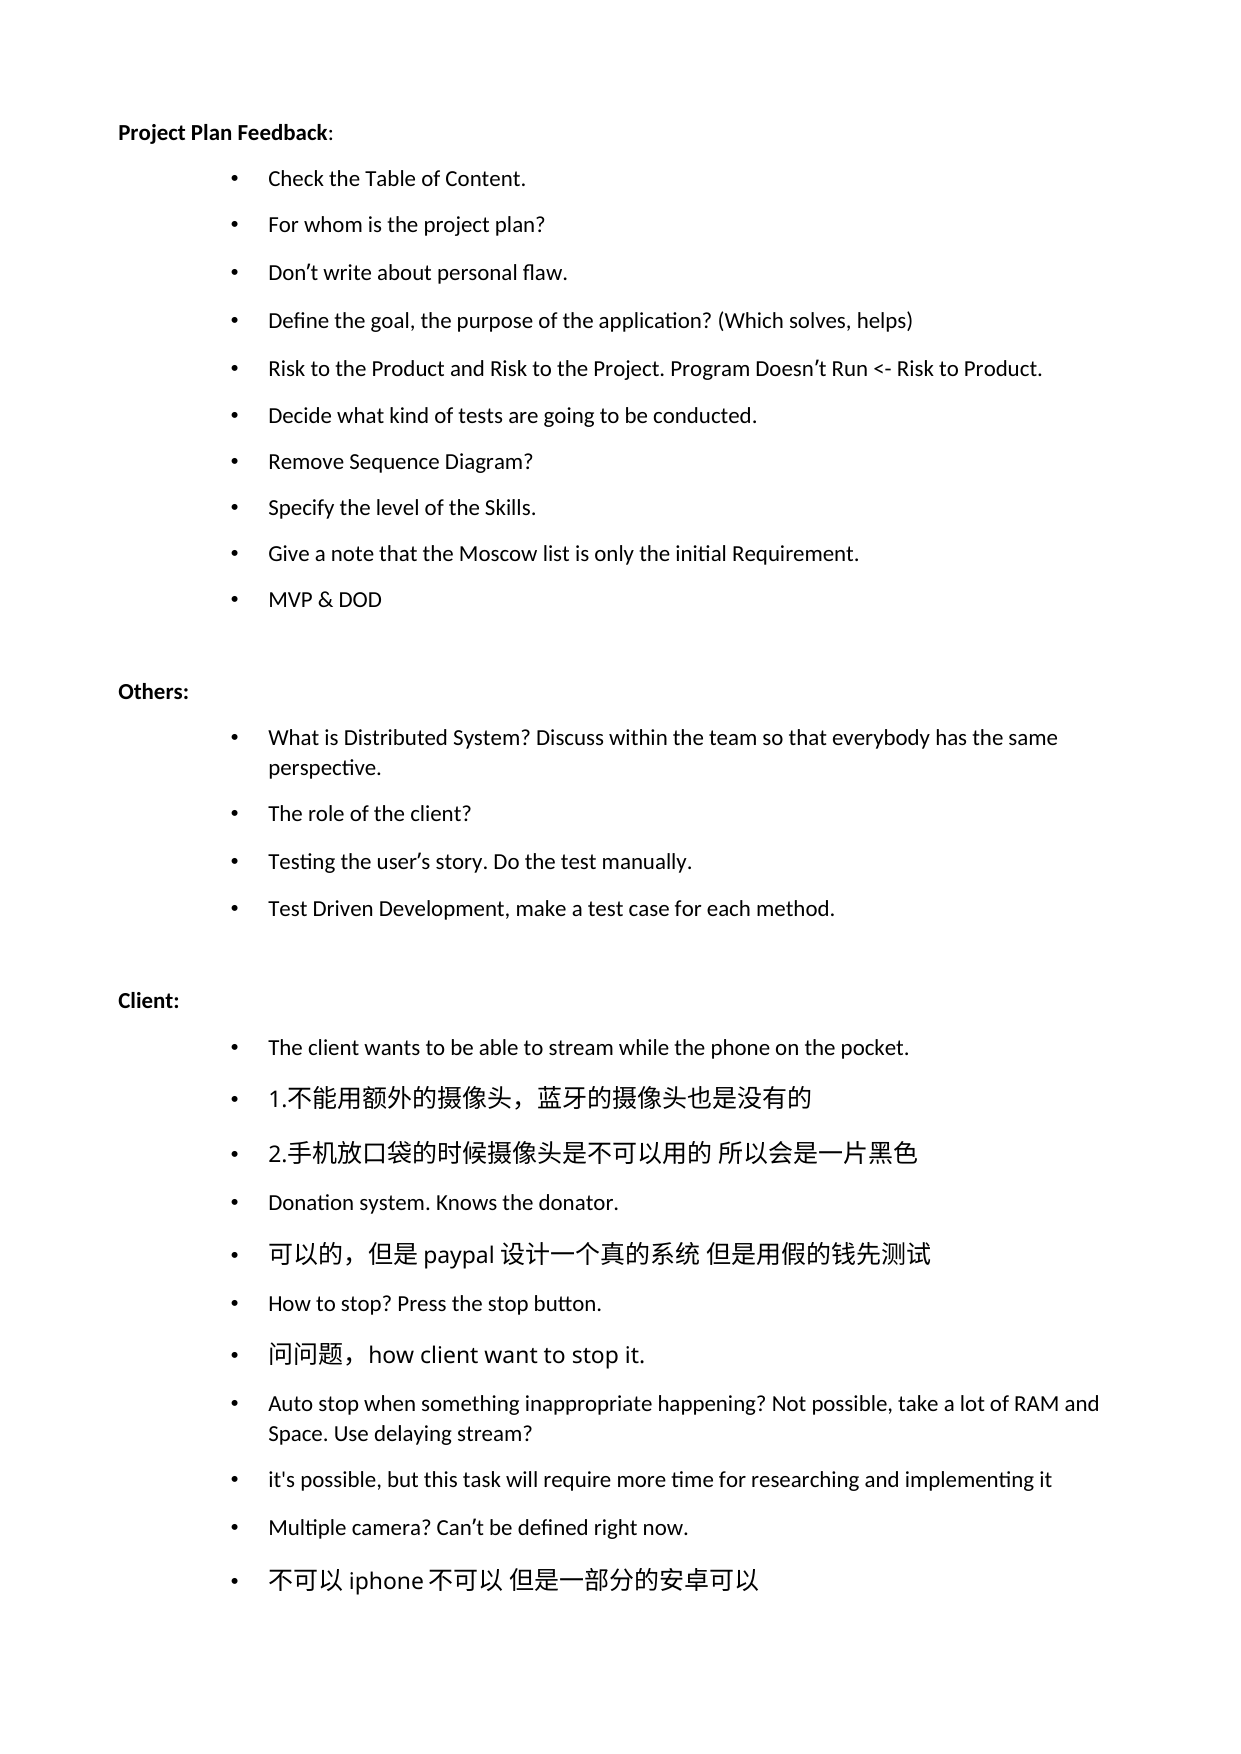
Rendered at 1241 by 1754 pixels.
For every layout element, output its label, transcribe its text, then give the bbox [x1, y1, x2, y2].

list The client wants to be able to stream while the phone on the pocket. [231, 1033, 1122, 1061]
list How to stop? Press the stop button. [231, 1289, 1122, 1317]
list Risk to the Product and Risk to the Project. Program Doesn’t Run <- Risk to Product. [231, 352, 1122, 383]
list 可以的，但是paypal 设计一个真的系统 但是用假的钱先测试 [231, 1234, 1122, 1270]
list 1.不能用额外的摄像头，蓝牙的摄像头也是没有的 [231, 1079, 1122, 1115]
list For whom is the project plan? [231, 210, 1122, 238]
list Donation system. Knows the donator. [231, 1188, 1122, 1216]
list 不可以 iphone不可以 但是一部分的安卓可以 [231, 1560, 1122, 1597]
list The role of the client? [231, 799, 1122, 827]
list Specify the level of the Skills. [231, 493, 1122, 521]
list Auto stop when something inappropriate happening? Not possible, take a lot of RAM and Space. Use delaying stream? [231, 1389, 1122, 1447]
text Project Plan Feedback: [118, 118, 1122, 146]
text Others: [118, 677, 1122, 706]
list Remove Sequence Diagram? [231, 447, 1122, 475]
list MVP & DOD [231, 585, 1122, 613]
list Don’t write about personal flaw. [231, 256, 1122, 287]
list it's possible, but this task will require more time for researching and implementing it [231, 1465, 1122, 1493]
list Test Driven Development, make a test case for each method. [231, 894, 1122, 922]
list Testing the user’s story. Do the test manually. [231, 845, 1122, 876]
list What is Distributed System? Discuss within the team so that everybody has the same perspective. [231, 723, 1122, 781]
list Decide what kind of tests are going to be conducted. [231, 401, 1122, 429]
list Define the goal, the purpose of the application? (Which solves, helps) [231, 306, 1122, 334]
list 2.手机放口袋的时候摄像头是不可以用的 所以会是一片黑色 [231, 1133, 1122, 1169]
list Check the Table of Content. [231, 164, 1122, 192]
list Give a note that the Moscow list is only the initial Requirement. [231, 539, 1122, 567]
list Multiple camera? Can’t be defined right now. [231, 1511, 1122, 1542]
list 问问题，how client want to stop it. [231, 1335, 1122, 1371]
text Client: [118, 987, 1122, 1014]
